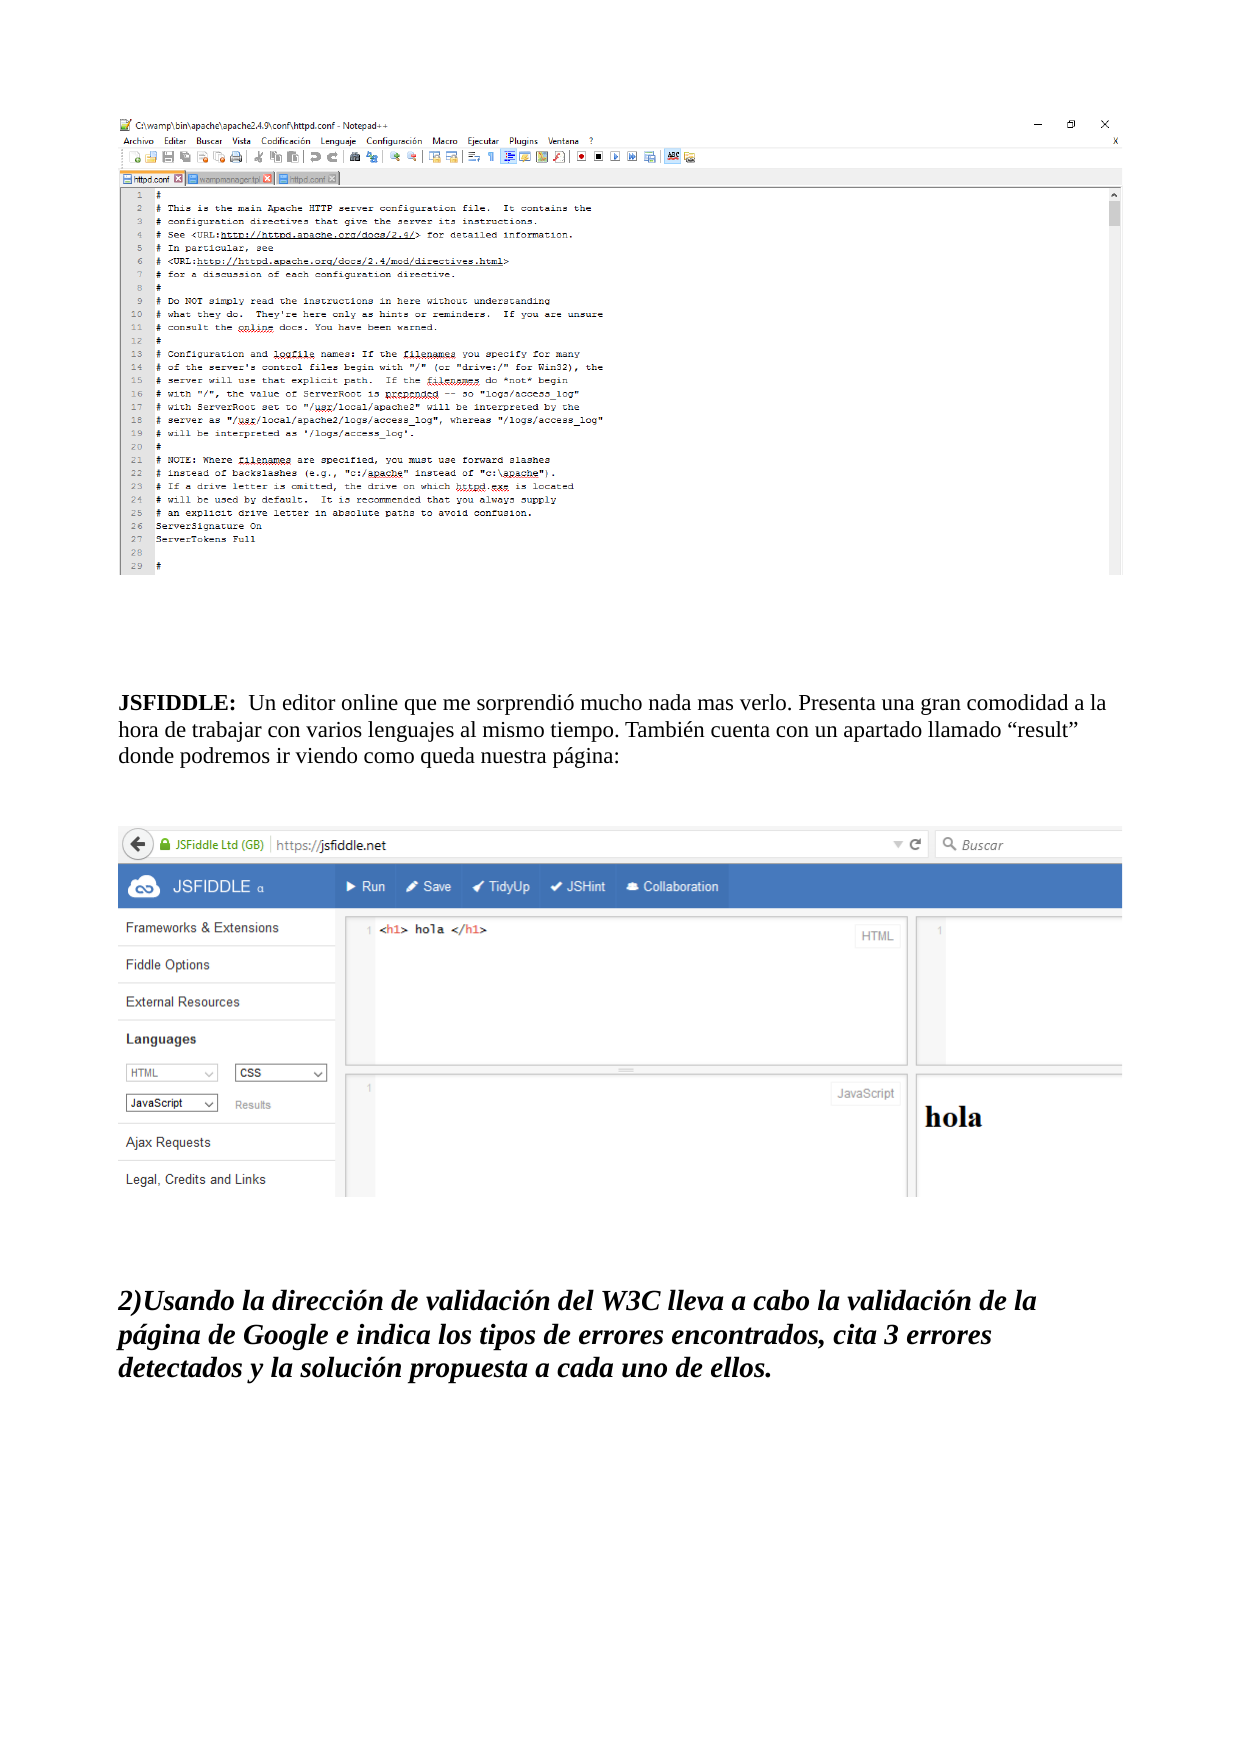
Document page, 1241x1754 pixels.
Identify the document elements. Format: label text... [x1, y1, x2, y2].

picture [118, 118, 1123, 575]
text JSFIDDLE: Un editor online que me sorprendió mucho nada mas verlo. Presenta una gran comodidad a la hora de trabajar con varios lenguajes al mismo tiempo. También cuenta con un apartado llamado “result” donde podremos ir viendo como queda nuestra página: [118, 689, 1122, 768]
text 2)Usando la dirección de validación del W3C lleva a cabo la validación de la página de Google e indica los tipos de errores encontrados, cita 3 errores detectados y la solución propuesta a cada uno de ellos. [118, 1283, 1122, 1384]
picture [118, 826, 1123, 1197]
